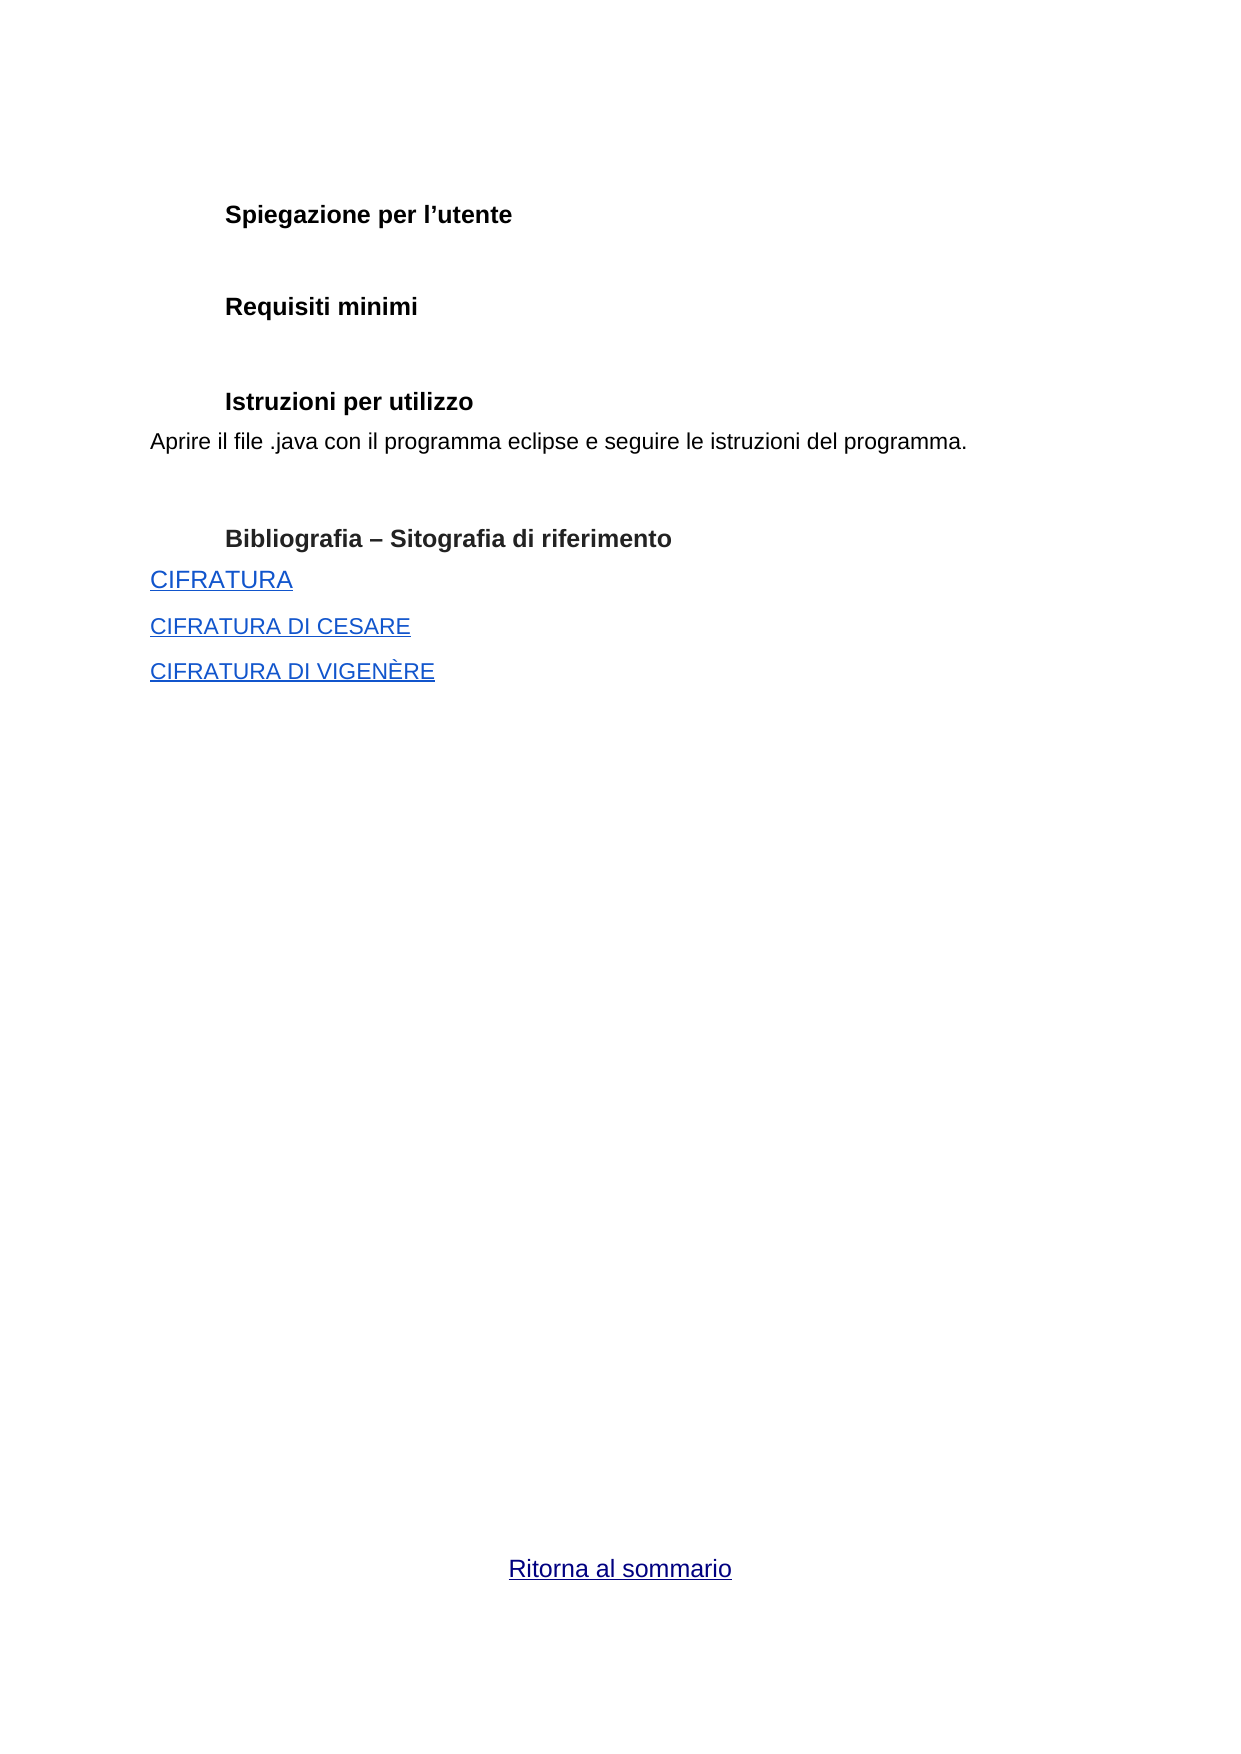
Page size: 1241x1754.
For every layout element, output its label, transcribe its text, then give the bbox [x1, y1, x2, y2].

subtitle Requisiti minimi [150, 292, 1090, 321]
text Ritorna al sommario [150, 1553, 1090, 1582]
text CIFRATURA DI VIGENÈRE [150, 658, 1090, 684]
text CIFRATURA [150, 565, 1090, 594]
subtitle Istruzioni per utilizzo [150, 387, 1090, 416]
text Aprire il file .java con il programma eclipse e seguire le istruzioni del programma. [150, 428, 1090, 454]
subtitle Spiegazione per l’utente [150, 199, 1090, 228]
text CIFRATURA DI CESARE [150, 613, 1090, 639]
subtitle Bibliografia – Sitografia di riferimento [150, 524, 1090, 553]
